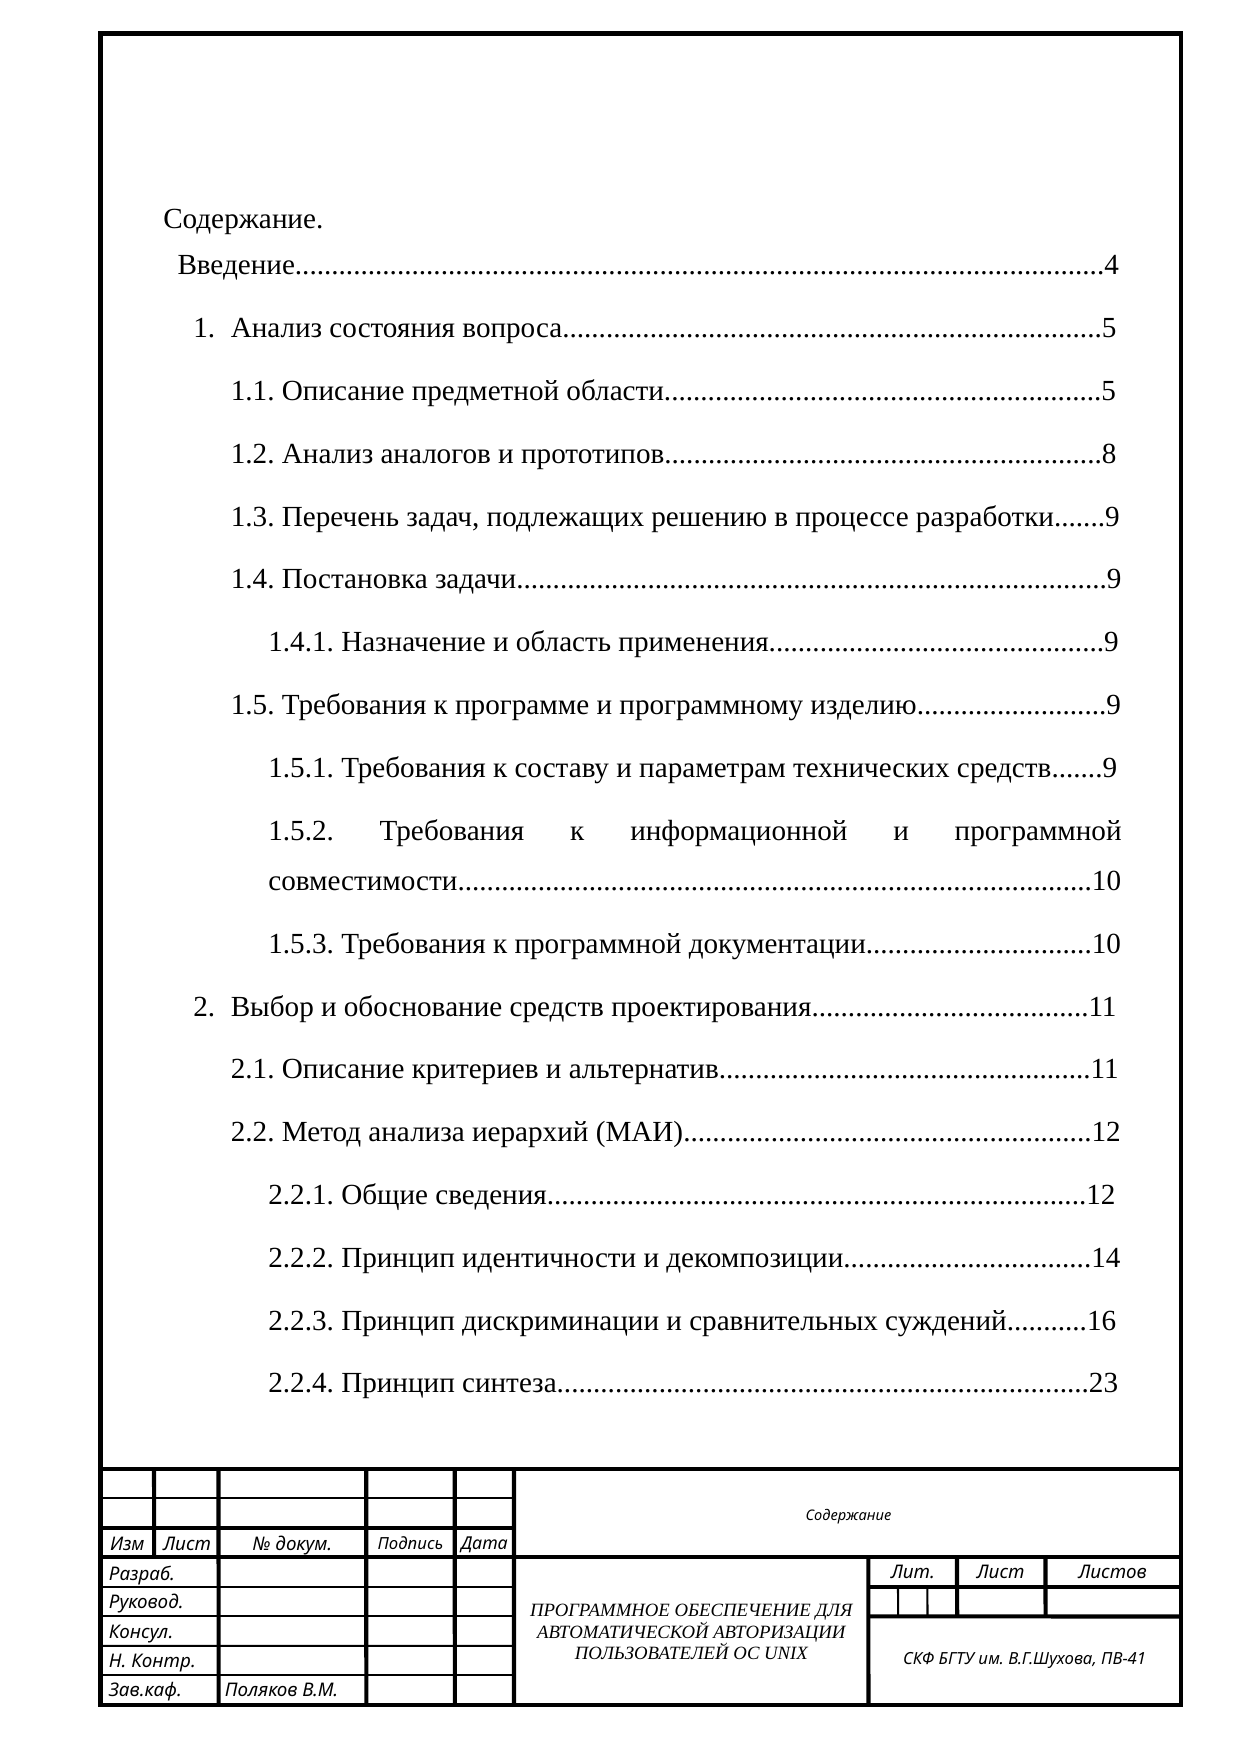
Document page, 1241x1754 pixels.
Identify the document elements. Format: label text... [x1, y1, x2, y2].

list Анализ состояния вопроса..........................................................................5 [193, 310, 1122, 344]
list Выбор и обоснование средств проектирования......................................11 [193, 989, 1122, 1022]
title Содержание. [118, 201, 1122, 235]
list 1.1. Описание предметной области............................................................5 [193, 373, 1122, 407]
list 1.3. Перечень задач, подлежащих решению в процессе разработки.......9 [193, 499, 1122, 532]
list 2.2.1. Общие сведения..........................................................................12 [231, 1177, 1122, 1211]
list 1.5.2. Требования к информационной и программной совместимости.......................................................................................10 [231, 813, 1122, 897]
list 2.2. Метод анализа иерархий (МАИ)........................................................12 [193, 1114, 1122, 1148]
list 1.4.1. Назначение и область применения..............................................9 [231, 624, 1122, 658]
list 2.1. Описание критериев и альтернатив...................................................11 [193, 1051, 1122, 1085]
list 2.2.4. Принцип синтеза.........................................................................23 [231, 1366, 1122, 1399]
list 2.2.2. Принцип идентичности и декомпозиции..................................14 [231, 1240, 1122, 1273]
list 1.5.3. Требования к программной документации...............................10 [231, 926, 1122, 959]
list 1.2. Анализ аналогов и прототипов............................................................8 [193, 436, 1122, 469]
list 1.4. Постановка задачи.................................................................................9 [193, 561, 1122, 595]
list 1.5. Требования к программе и программному изделию..........................9 [193, 687, 1122, 721]
list 2.2.3. Принцип дискриминации и сравнительных суждений...........16 [231, 1303, 1122, 1336]
text Введение...............................................................................................................4 [118, 247, 1122, 281]
list 1.5.1. Требования к составу и параметрам технических средств.......9 [231, 750, 1122, 783]
